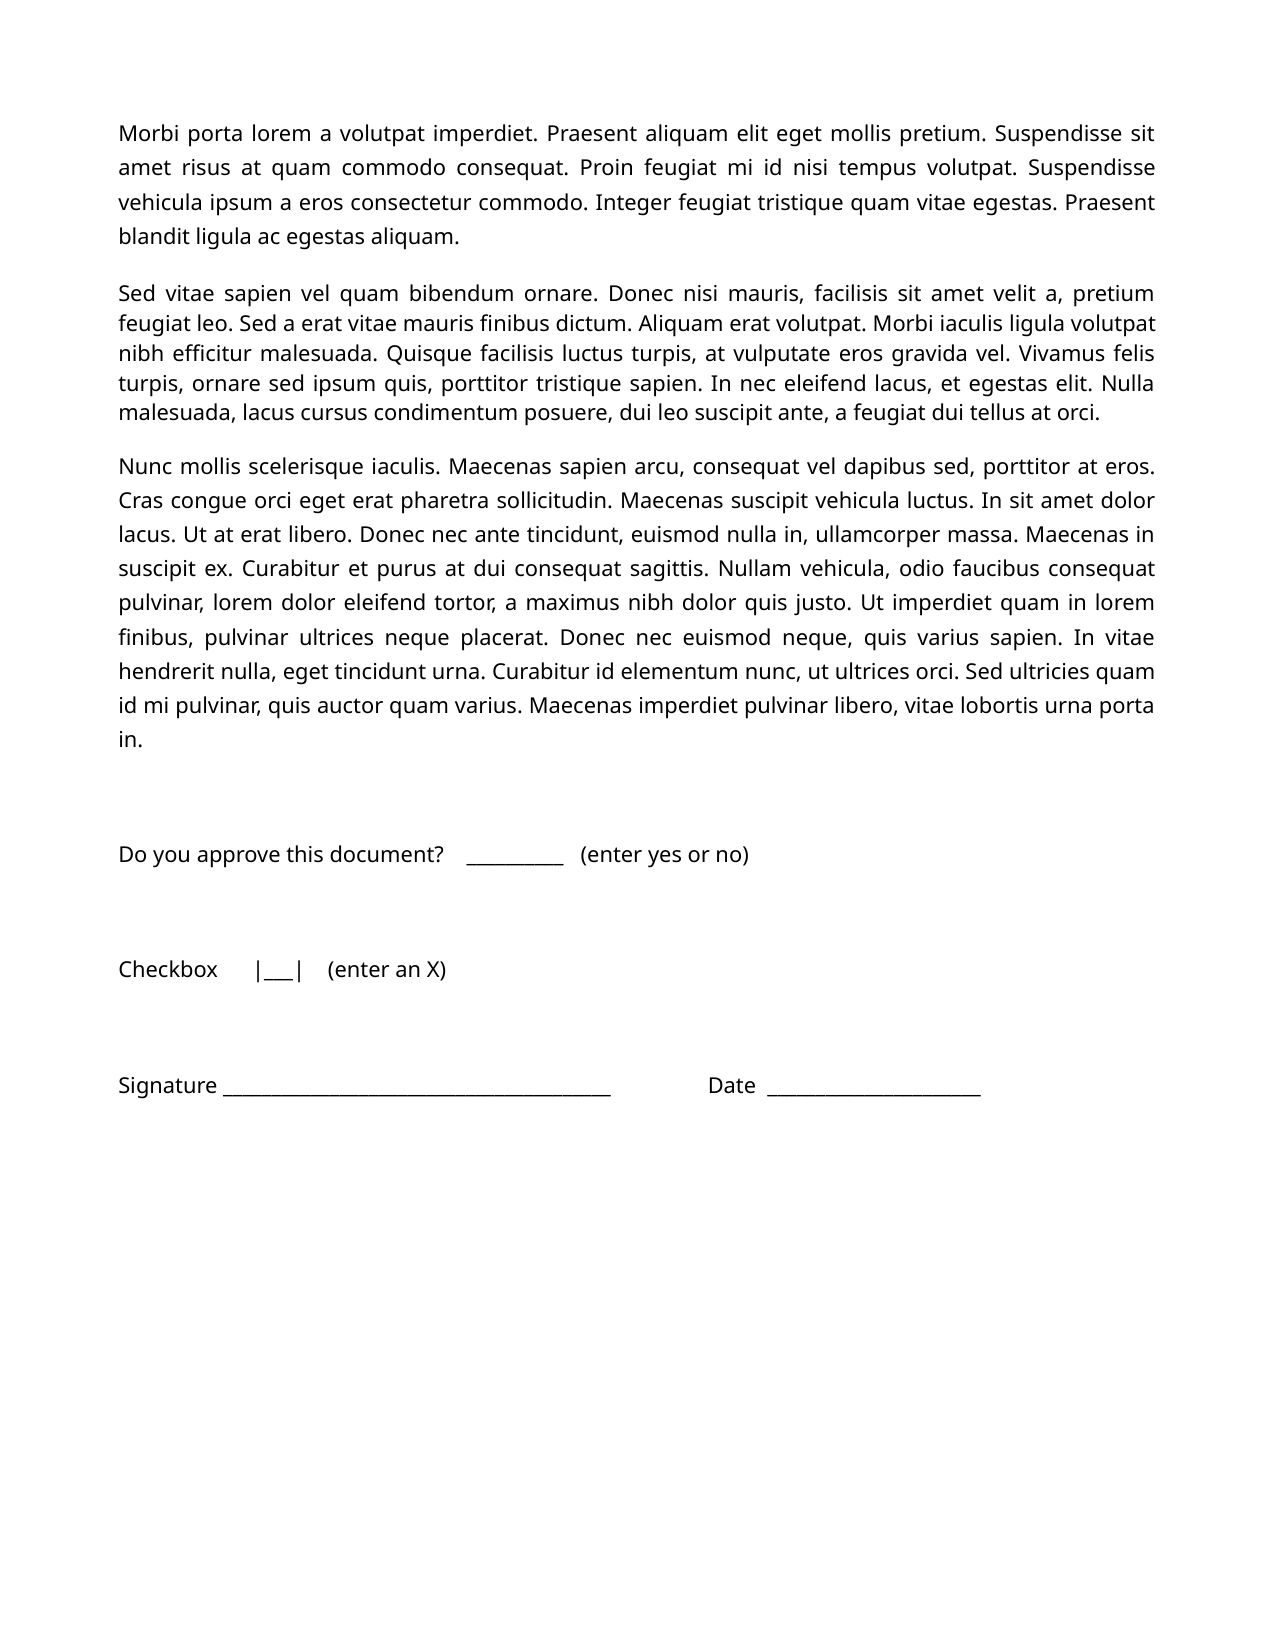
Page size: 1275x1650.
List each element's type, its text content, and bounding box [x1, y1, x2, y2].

text Checkbox |___| (enter an X) [118, 954, 1157, 984]
text Morbi porta lorem a volutpat imperdiet. Praesent aliquam elit eget mollis pretium. Suspendisse sit amet risus at quam commodo consequat. Proin feugiat mi id nisi tempus volutpat. Suspendisse vehicula ipsum a eros consectetur commodo. Integer feugiat tristique quam vitae egestas. Praesent blandit ligula ac egestas aliquam. [118, 118, 1157, 250]
text Do you approve this document? __________ (enter yes or no) [118, 839, 1157, 869]
text Signature ________________________________________ Date ______________________ [118, 1069, 1157, 1099]
text Sed vitae sapien vel quam bibendum ornare. Donec nisi mauris, facilisis sit amet velit a, pretium feugiat leo. Sed a erat vitae mauris finibus dictum. Aliquam erat volutpat. Morbi iaculis ligula volutpat nibh efficitur malesuada. Quisque facilisis luctus turpis, at vulputate eros gravida vel. Vivamus felis turpis, ornare sed ipsum quis, porttitor tristique sapien. In nec eleifend lacus, et egestas elit. Nulla malesuada, lacus cursus condimentum posuere, dui leo suscipit ante, a feugiat dui tellus at orci. [118, 278, 1157, 427]
text Nunc mollis scelerisque iaculis. Maecenas sapien arcu, consequat vel dapibus sed, porttitor at eros. Cras congue orci eget erat pharetra sollicitudin. Maecenas suscipit vehicula luctus. In sit amet dolor lacus. Ut at erat libero. Donec nec ante tincidunt, euismod nulla in, ullamcorper massa. Maecenas in suscipit ex. Curabitur et purus at dui consequat sagittis. Nullam vehicula, odio faucibus consequat pulvinar, lorem dolor eleifend tortor, a maximus nibh dolor quis justo. Ut imperdiet quam in lorem finibus, pulvinar ultrices neque placerat. Donec nec euismod neque, quis varius sapien. In vitae hendrerit nulla, eget tincidunt urna. Curabitur id elementum nunc, ut ultrices orci. Sed ultricies quam id mi pulvinar, quis auctor quam varius. Maecenas imperdiet pulvinar libero, vitae lobortis urna porta in. [118, 451, 1157, 754]
